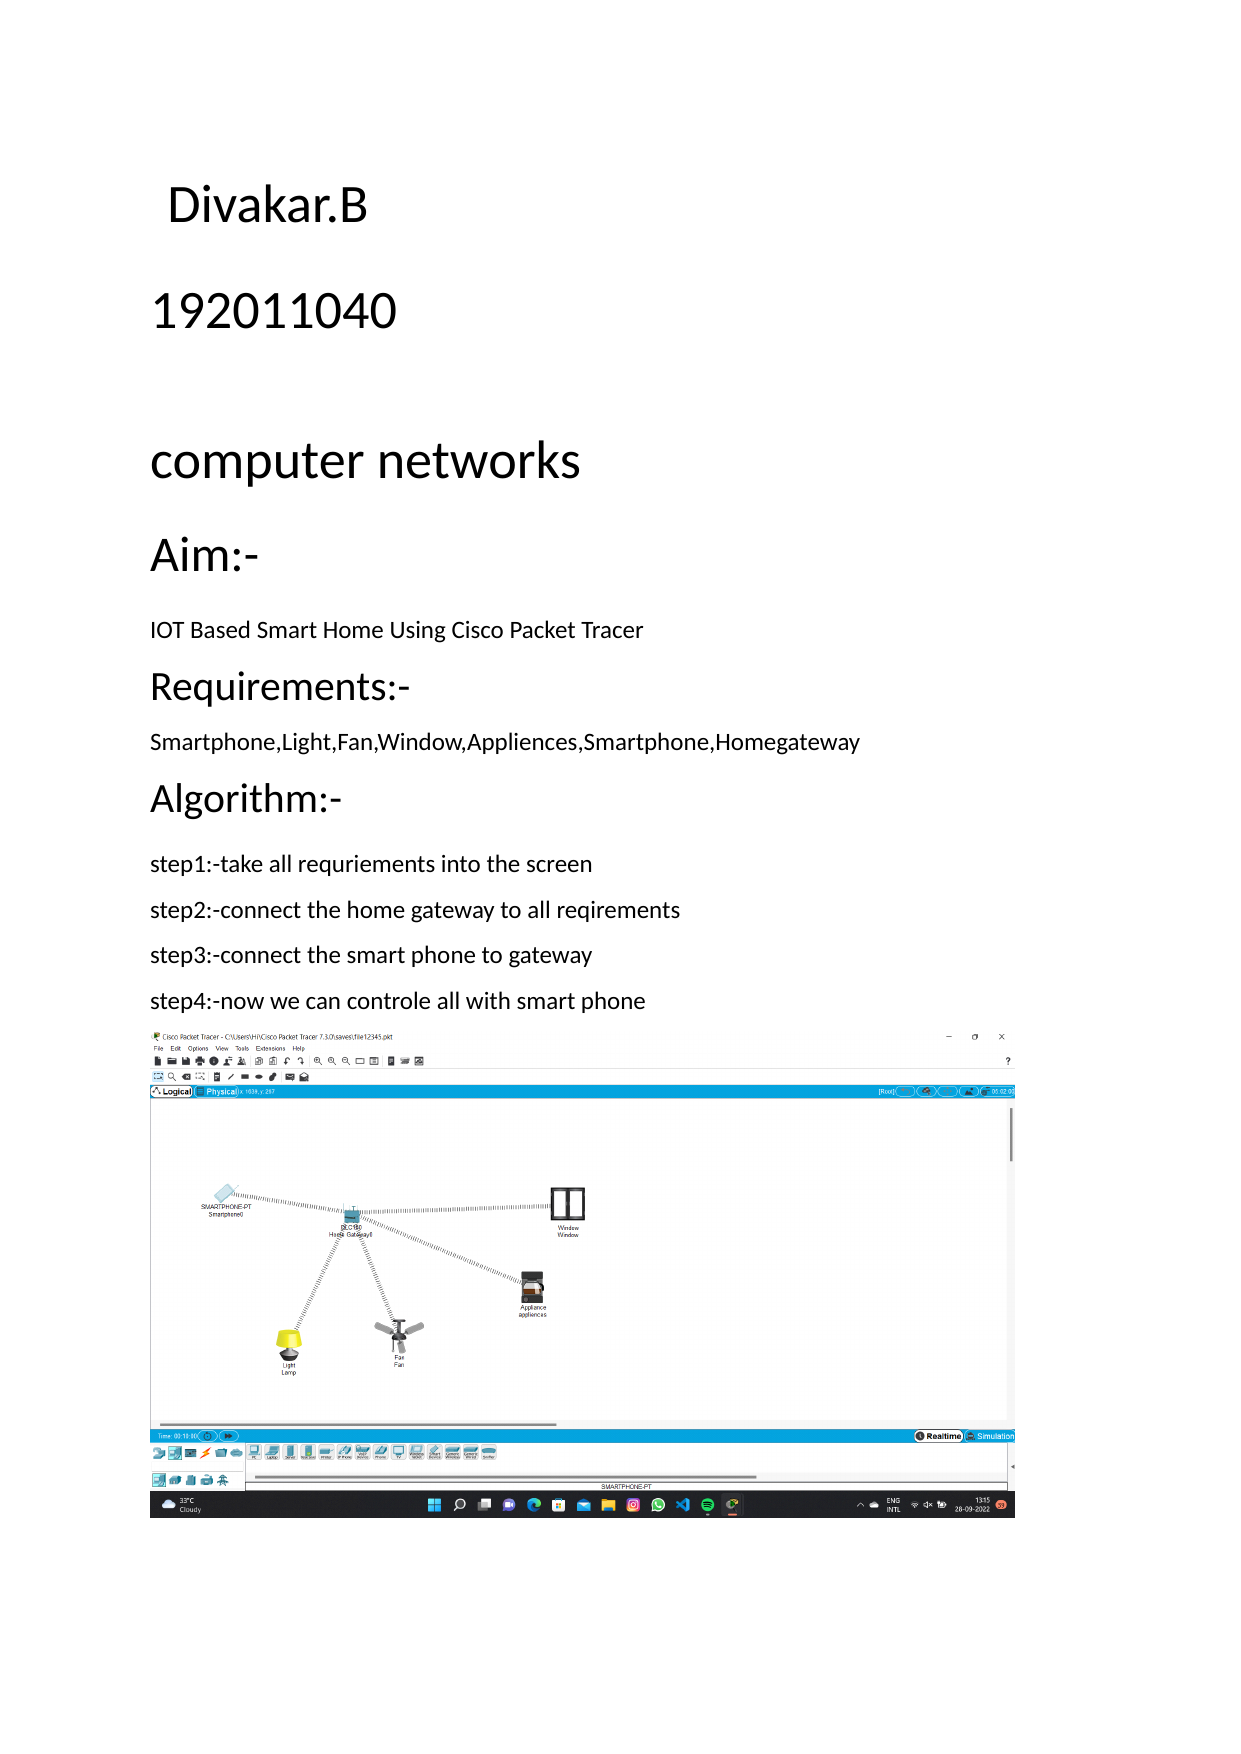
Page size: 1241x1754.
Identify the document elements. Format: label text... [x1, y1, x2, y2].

text step3:-connect the smart phone to gateway [150, 939, 1090, 970]
text Requirements:-Smartphone,Light,Fan,Window,Appliences,Smartphone,Homegateway [150, 660, 1090, 757]
text IOT Based Smart Home Using Cisco Packet Tracer [150, 614, 1090, 645]
text computer networks [150, 426, 1090, 492]
text Aim:- [150, 523, 1090, 584]
text Algorithm:- [150, 772, 1090, 823]
text step1:-take all requriements into the screen [150, 848, 1090, 879]
text step2:-connect the home gateway to all reqirements [150, 894, 1090, 924]
text step4:-now we can controle all with smart phone [150, 985, 1090, 1016]
text Divakar.B [150, 150, 1090, 242]
text 192011040 [150, 276, 1090, 342]
